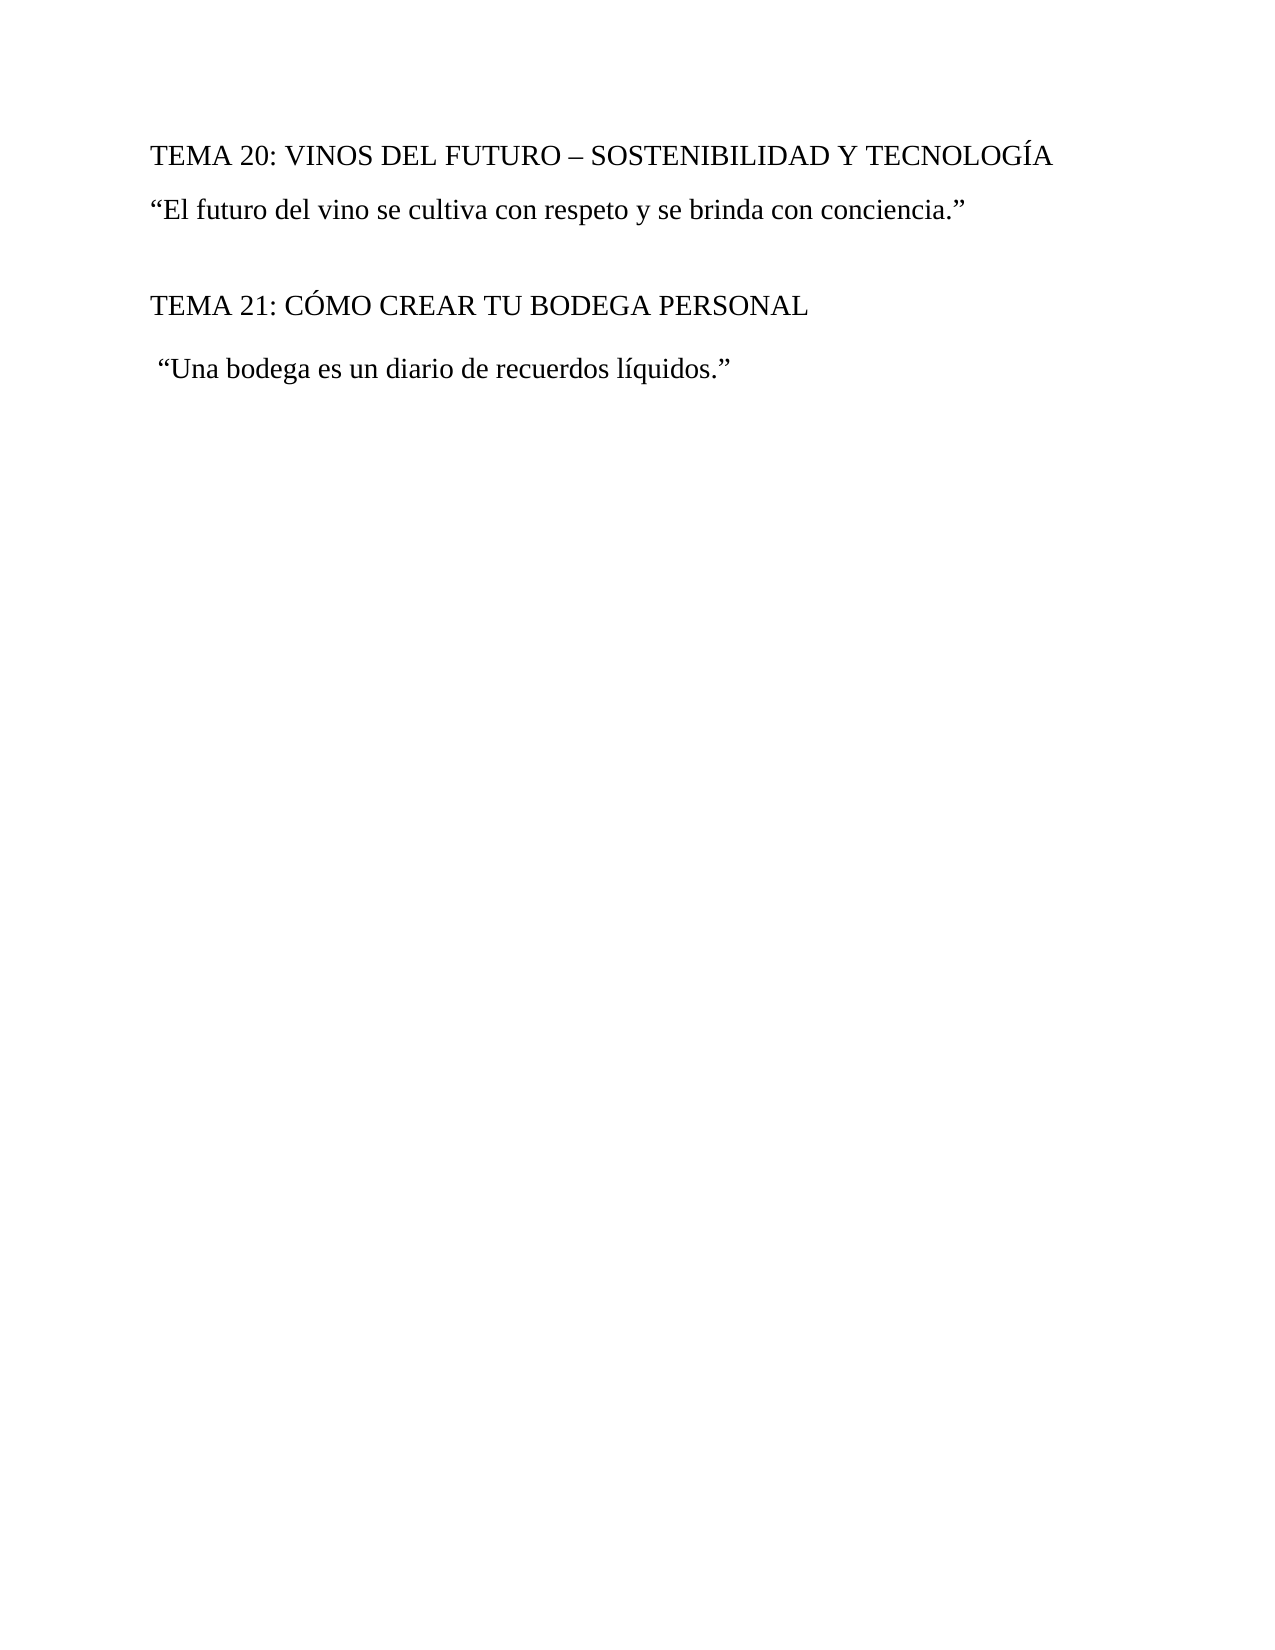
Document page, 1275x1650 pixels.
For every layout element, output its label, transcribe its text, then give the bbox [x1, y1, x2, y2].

text TEMA 20: VINOS DEL FUTURO – SOSTENIBILIDAD Y TECNOLOGÍA [150, 138, 1125, 171]
text “Una bodega es un diario de recuerdos líquidos.” [150, 351, 1125, 384]
text TEMA 21: CÓMO CREAR TU BODEGA PERSONAL [150, 288, 1125, 322]
text “El futuro del vino se cultiva con respeto y se brinda con conciencia.” [150, 192, 1125, 226]
